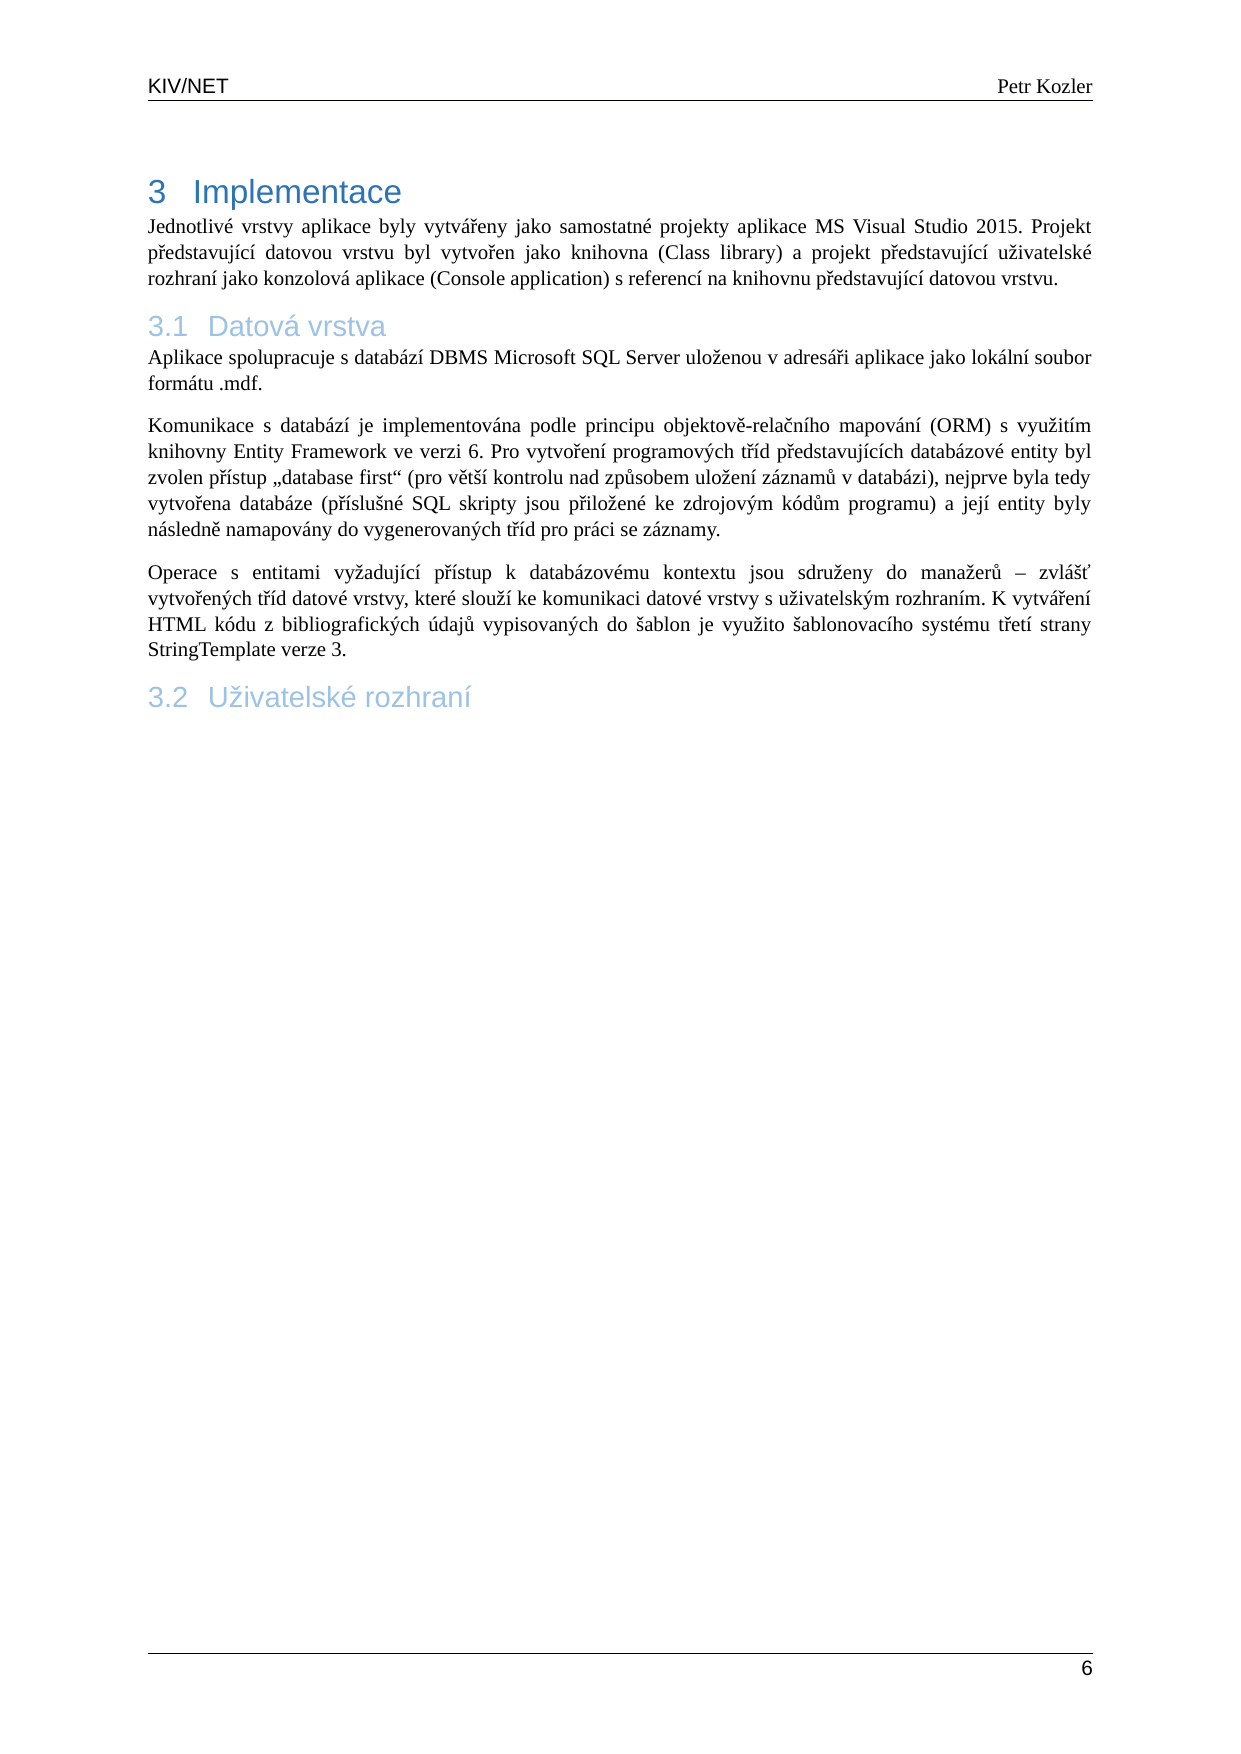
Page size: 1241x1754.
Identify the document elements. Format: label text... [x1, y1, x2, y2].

subtitle Datová vrstva [148, 308, 1093, 342]
text Jednotlivé vrstvy aplikace byly vytvářeny jako samostatné projekty aplikace MS Visual Studio 2015. Projekt představující datovou vrstvu byl vytvořen jako knihovna (Class library) a projekt představující uživatelské rozhraní jako konzolová aplikace (Console application) s referencí na knihovnu představující datovou vrstvu. [148, 214, 1093, 290]
subtitle Uživatelské rozhraní [148, 680, 1093, 713]
text Operace s entitami vyžadující přístup k databázovému kontextu jsou sdruženy do manažerů – zvlášť vytvořených tříd datové vrstvy, které slouží ke komunikaci datové vrstvy s uživatelským rozhraním. K vytváření HTML kódu z bibliografických údajů vypisovaných do šablon je využito šablonovacího systému třetí strany StringTemplate verze 3. [148, 559, 1093, 661]
text Aplikace spolupracuje s databází DBMS Microsoft SQL Server uloženou v adresáři aplikace jako lokální soubor formátu .mdf. [148, 345, 1093, 395]
subtitle Implementace [148, 173, 1093, 211]
text Komunikace s databází je implementována podle principu objektově-relačního mapování (ORM) s využitím knihovny Entity Framework ve verzi 6. Pro vytvoření programových tříd představujících databázové entity byl zvolen přístup „database first“ (pro větší kontrolu nad způsobem uložení záznamů v databázi), nejprve byla tedy vytvořena databáze (příslušné SQL skripty jsou přiložené ke zdrojovým kódům programu) a její entity byly následně namapovány do vygenerovaných tříd pro práci se záznamy. [148, 413, 1093, 541]
